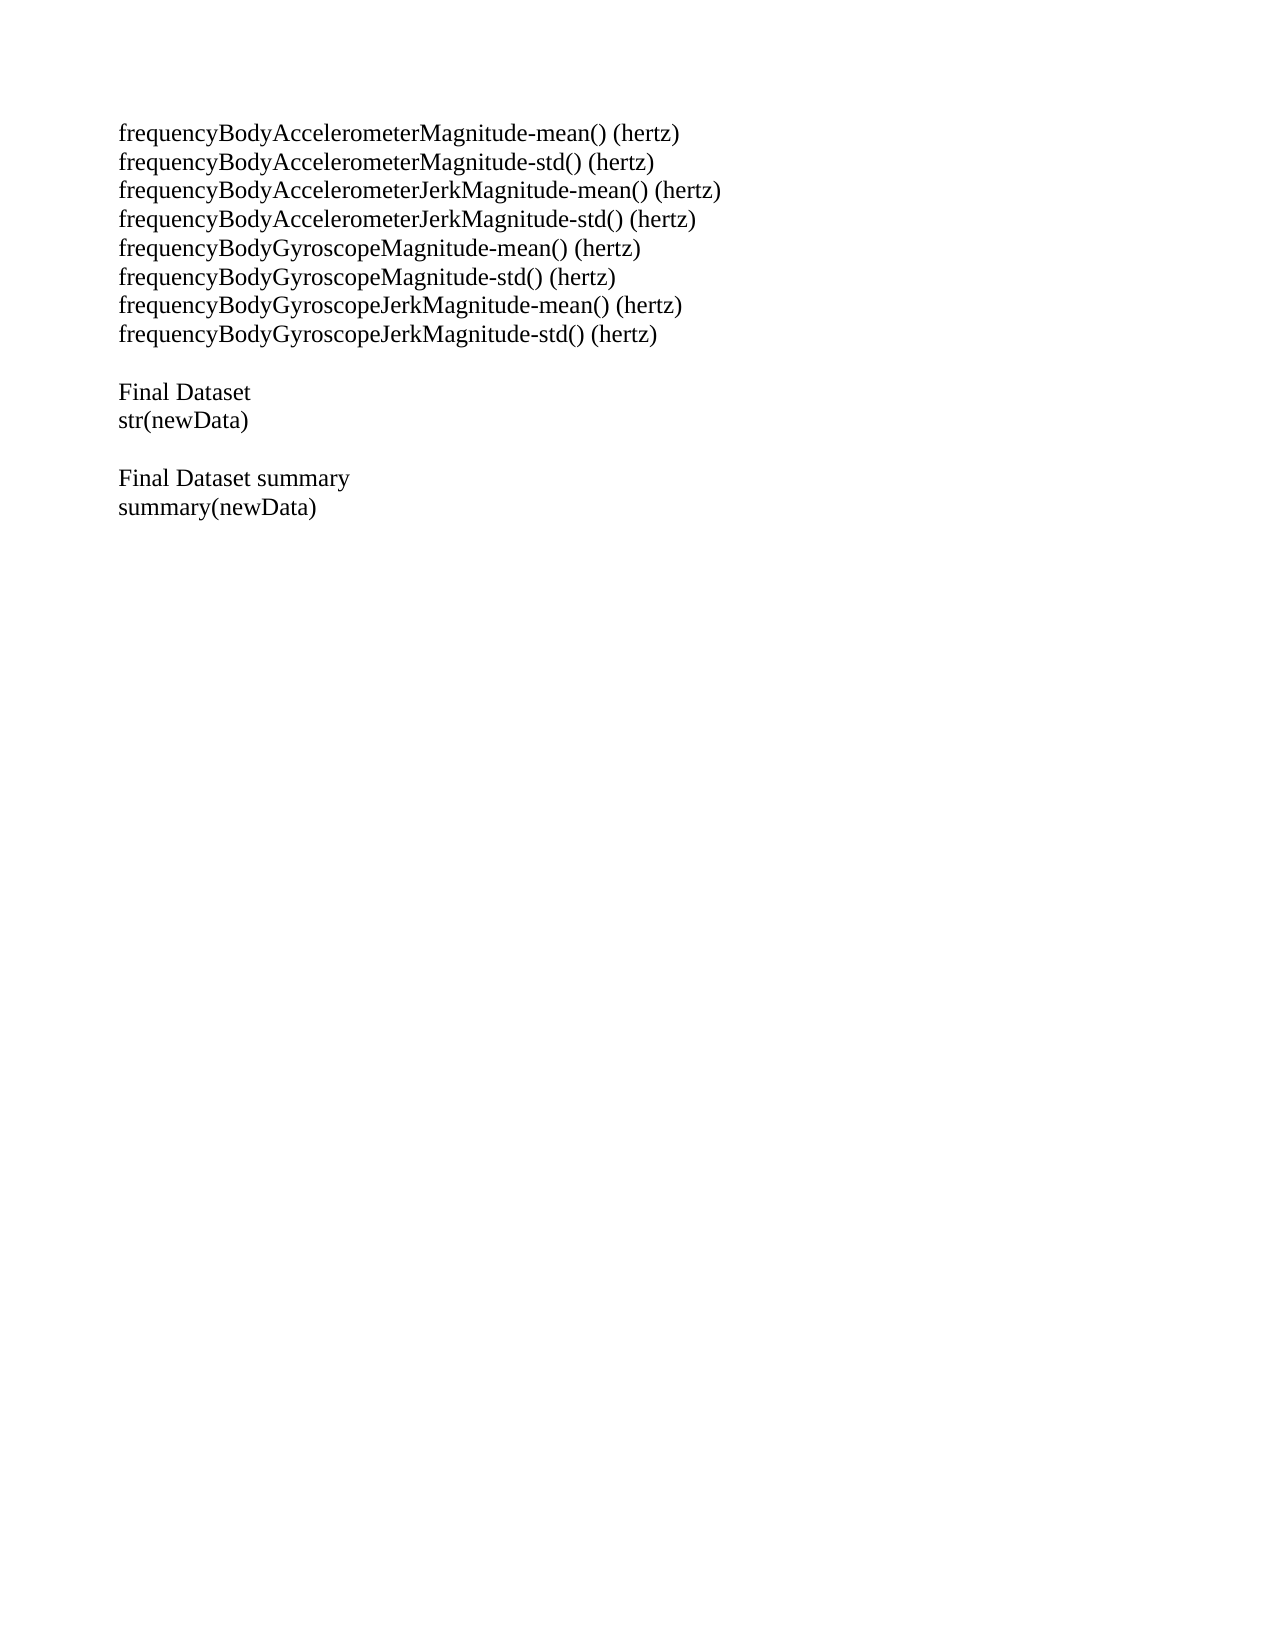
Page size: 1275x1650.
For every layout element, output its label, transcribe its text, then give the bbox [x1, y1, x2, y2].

text frequencyBodyAccelerometerMagnitude-std() (hertz) [118, 147, 1157, 176]
text frequencyBodyGyroscopeJerkMagnitude-mean() (hertz) [118, 291, 1157, 319]
text str(newData) [118, 406, 1157, 434]
text frequencyBodyGyroscopeMagnitude-std() (hertz) [118, 262, 1157, 291]
text Final Dataset summary [118, 463, 1157, 492]
text Final Dataset [118, 377, 1157, 406]
text summary(newData) [118, 492, 1157, 521]
text frequencyBodyAccelerometerJerkMagnitude-std() (hertz) [118, 204, 1157, 233]
text frequencyBodyGyroscopeMagnitude-mean() (hertz) [118, 233, 1157, 262]
text frequencyBodyAccelerometerJerkMagnitude-mean() (hertz) [118, 176, 1157, 204]
text frequencyBodyAccelerometerMagnitude-mean() (hertz) [118, 118, 1157, 147]
text frequencyBodyGyroscopeJerkMagnitude-std() (hertz) [118, 319, 1157, 348]
